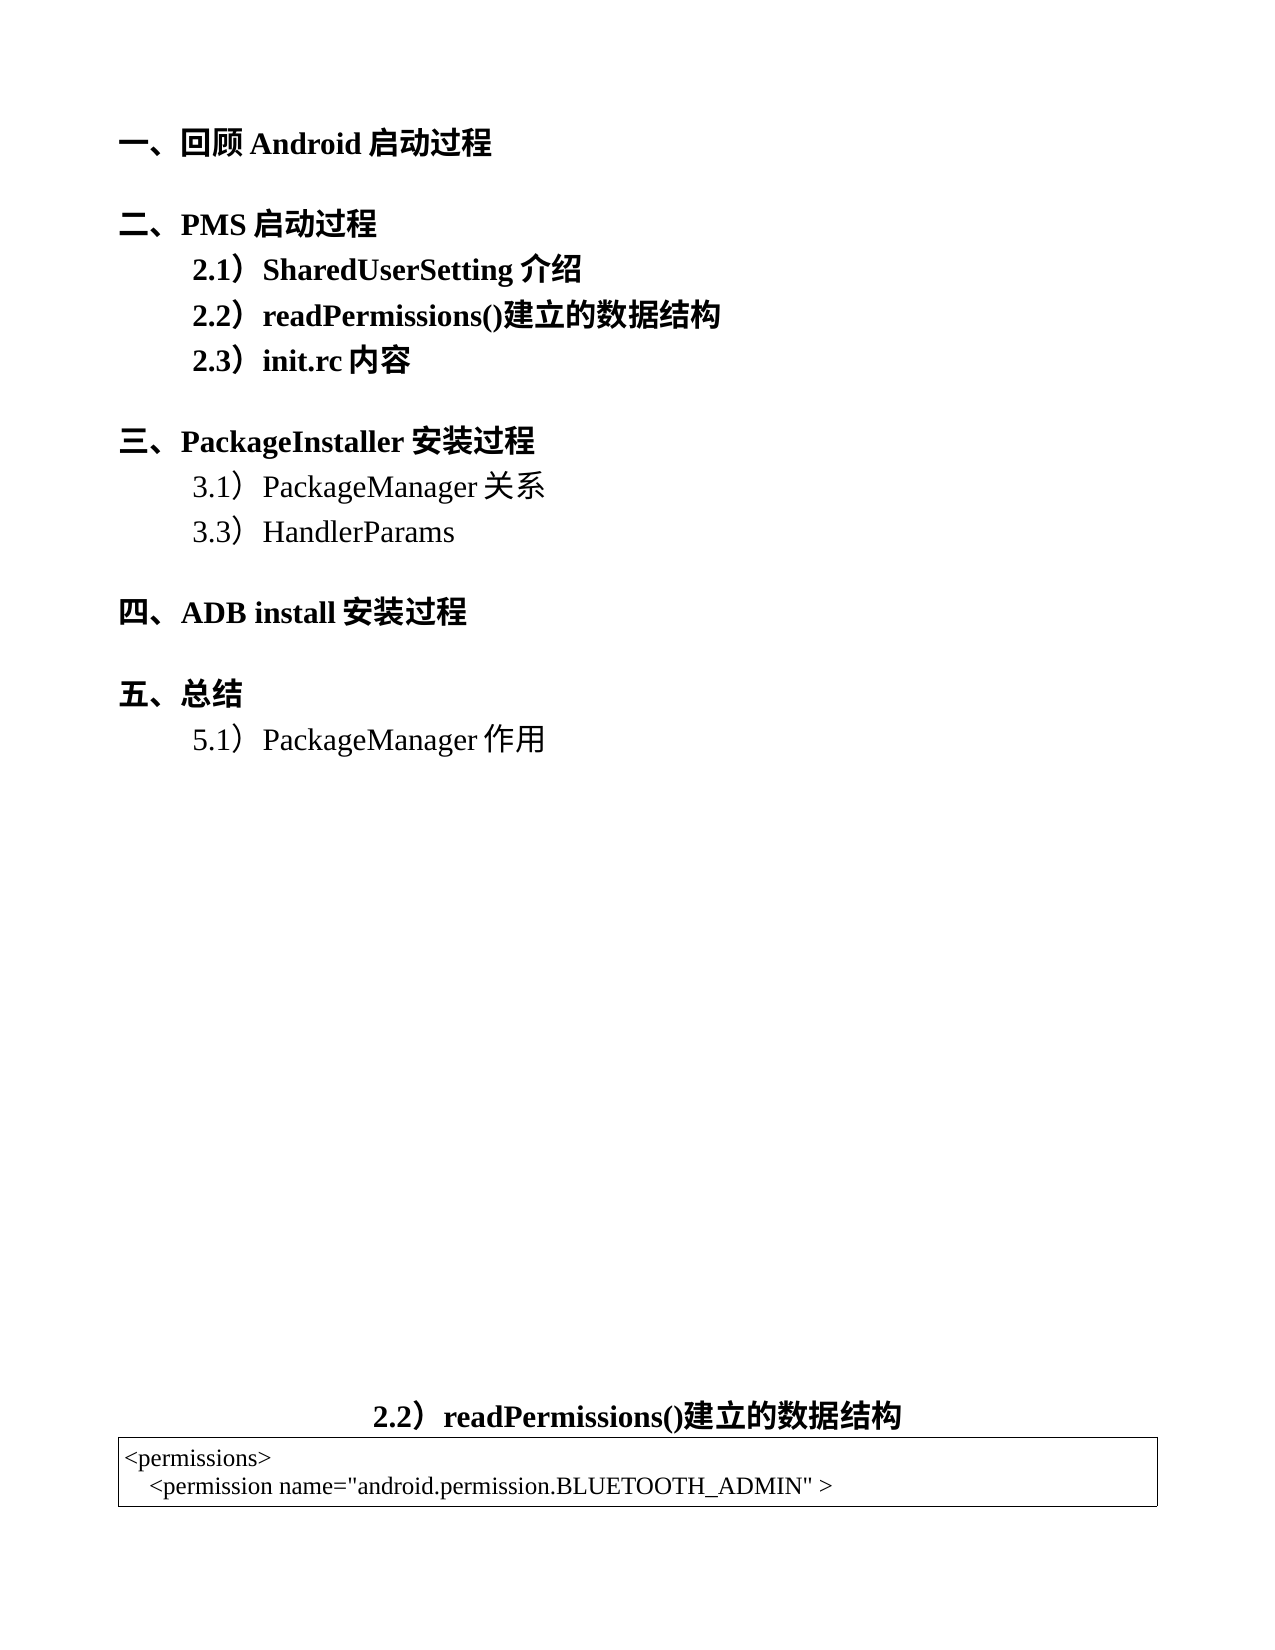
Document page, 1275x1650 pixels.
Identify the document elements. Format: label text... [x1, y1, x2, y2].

text 二、PMS启动过程 [118, 199, 1157, 244]
text 2.2）readPermissions()建立的数据结构 [118, 1392, 1157, 1437]
text 3.3）HandlerParams [118, 506, 1157, 552]
text 三、PackageInstaller安装过程 [118, 416, 1157, 461]
text 2.3）init.rc内容 [118, 335, 1157, 380]
text 2.1）SharedUserSetting介绍 [118, 244, 1157, 290]
text 3.1）PackageManager关系 [118, 461, 1157, 506]
text 五、总结 [118, 669, 1157, 714]
text 一、回顾Android启动过程 [118, 118, 1157, 163]
table_header <permissions> <permission name="android.permission.BLUETOOTH_ADMIN" > [119, 1438, 1157, 1506]
text 2.2）readPermissions()建立的数据结构 [118, 290, 1157, 335]
text 5.1）PackageManager作用 [118, 714, 1157, 759]
text 四、ADB install安装过程 [118, 588, 1157, 633]
